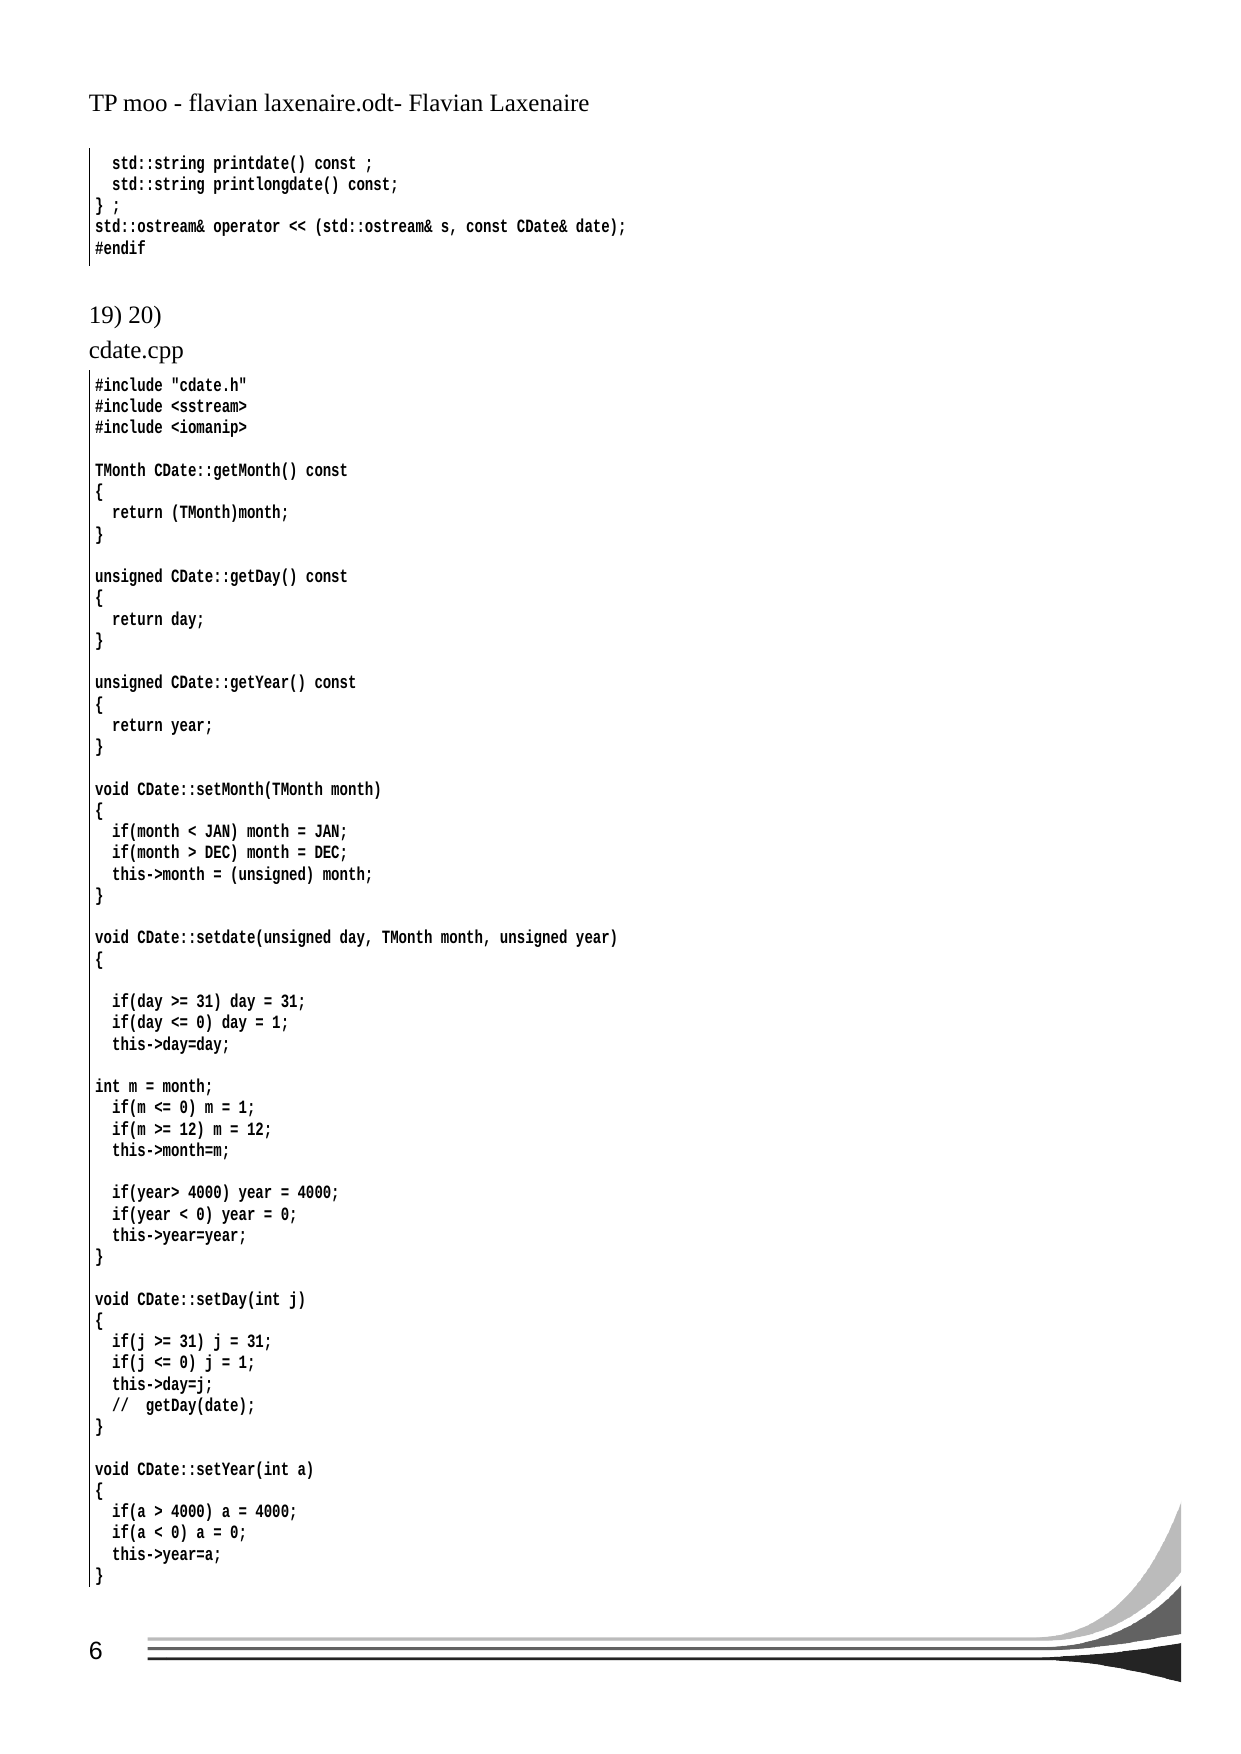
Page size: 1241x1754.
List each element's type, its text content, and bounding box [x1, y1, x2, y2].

text if(day >= 31) day = 31; [90, 992, 1122, 1013]
text if(day <= 0) day = 1; [90, 1013, 1122, 1034]
text } [90, 737, 1122, 758]
text } [90, 631, 1122, 652]
text this->month=m; [90, 1141, 1122, 1162]
text if(a < 0) a = 0; [90, 1523, 147, 1544]
picture [147, 1500, 1182, 1683]
text { [90, 949, 1122, 971]
text if(m <= 0) m = 1; [90, 1098, 1122, 1119]
text 19) 20) [88, 300, 1122, 329]
text std::ostream& operator << (std::ostream& s, const CDate& date); [90, 217, 1122, 238]
text this->year=a; [90, 1544, 147, 1566]
text TMonth CDate::getMonth() const [90, 461, 1122, 482]
text return (TMonth)month; [90, 503, 1122, 524]
text if(month < JAN) month = JAN; [90, 822, 1122, 843]
text if(month > DEC) month = DEC; [90, 843, 1122, 864]
text #endif [90, 238, 1122, 266]
text } [90, 1417, 1122, 1438]
text if(j >= 31) j = 31; [90, 1332, 1122, 1353]
text } [90, 1247, 1122, 1268]
text if(j <= 0) j = 1; [90, 1353, 1122, 1374]
text cdate.cpp [88, 335, 1122, 364]
text { [90, 1311, 1122, 1332]
text { [90, 1481, 1122, 1502]
text void CDate::setdate(unsigned day, TMonth month, unsigned year) [90, 928, 1122, 949]
text unsigned CDate::getDay() const [90, 567, 1122, 588]
text std::string printlongdate() const; [90, 175, 1122, 196]
text if(year> 4000) year = 4000; [90, 1183, 1122, 1204]
text { [90, 801, 1122, 822]
text // getDay(date); [90, 1396, 1122, 1417]
text #include "cdate.h" [90, 370, 1122, 397]
text } [90, 524, 1122, 546]
text return day; [90, 609, 1122, 631]
text #include <iomanip> [90, 418, 1122, 439]
text void CDate::setDay(int j) [90, 1289, 1122, 1311]
text this->day=j; [90, 1374, 1122, 1396]
text { [90, 694, 1122, 716]
text if(m >= 12) m = 12; [90, 1119, 1122, 1141]
text std::string printdate() const ; [88, 147, 1122, 175]
text if(a > 4000) a = 4000; [90, 1502, 147, 1523]
text if(year < 0) year = 0; [90, 1204, 1122, 1226]
text this->month = (unsigned) month; [90, 864, 1122, 886]
text void CDate::setYear(int a) [90, 1459, 1122, 1481]
text } [90, 1566, 147, 1587]
text #include <sstream> [90, 397, 1122, 418]
text { [90, 588, 1122, 609]
text return year; [90, 716, 1122, 737]
text } [90, 886, 1122, 907]
text unsigned CDate::getYear() const [90, 673, 1122, 694]
text int m = month; [90, 1077, 1122, 1098]
text void CDate::setMonth(TMonth month) [90, 779, 1122, 801]
text this->year=year; [90, 1226, 1122, 1247]
text { [90, 482, 1122, 503]
text this->day=day; [90, 1034, 1122, 1056]
text } ; [90, 196, 1122, 217]
